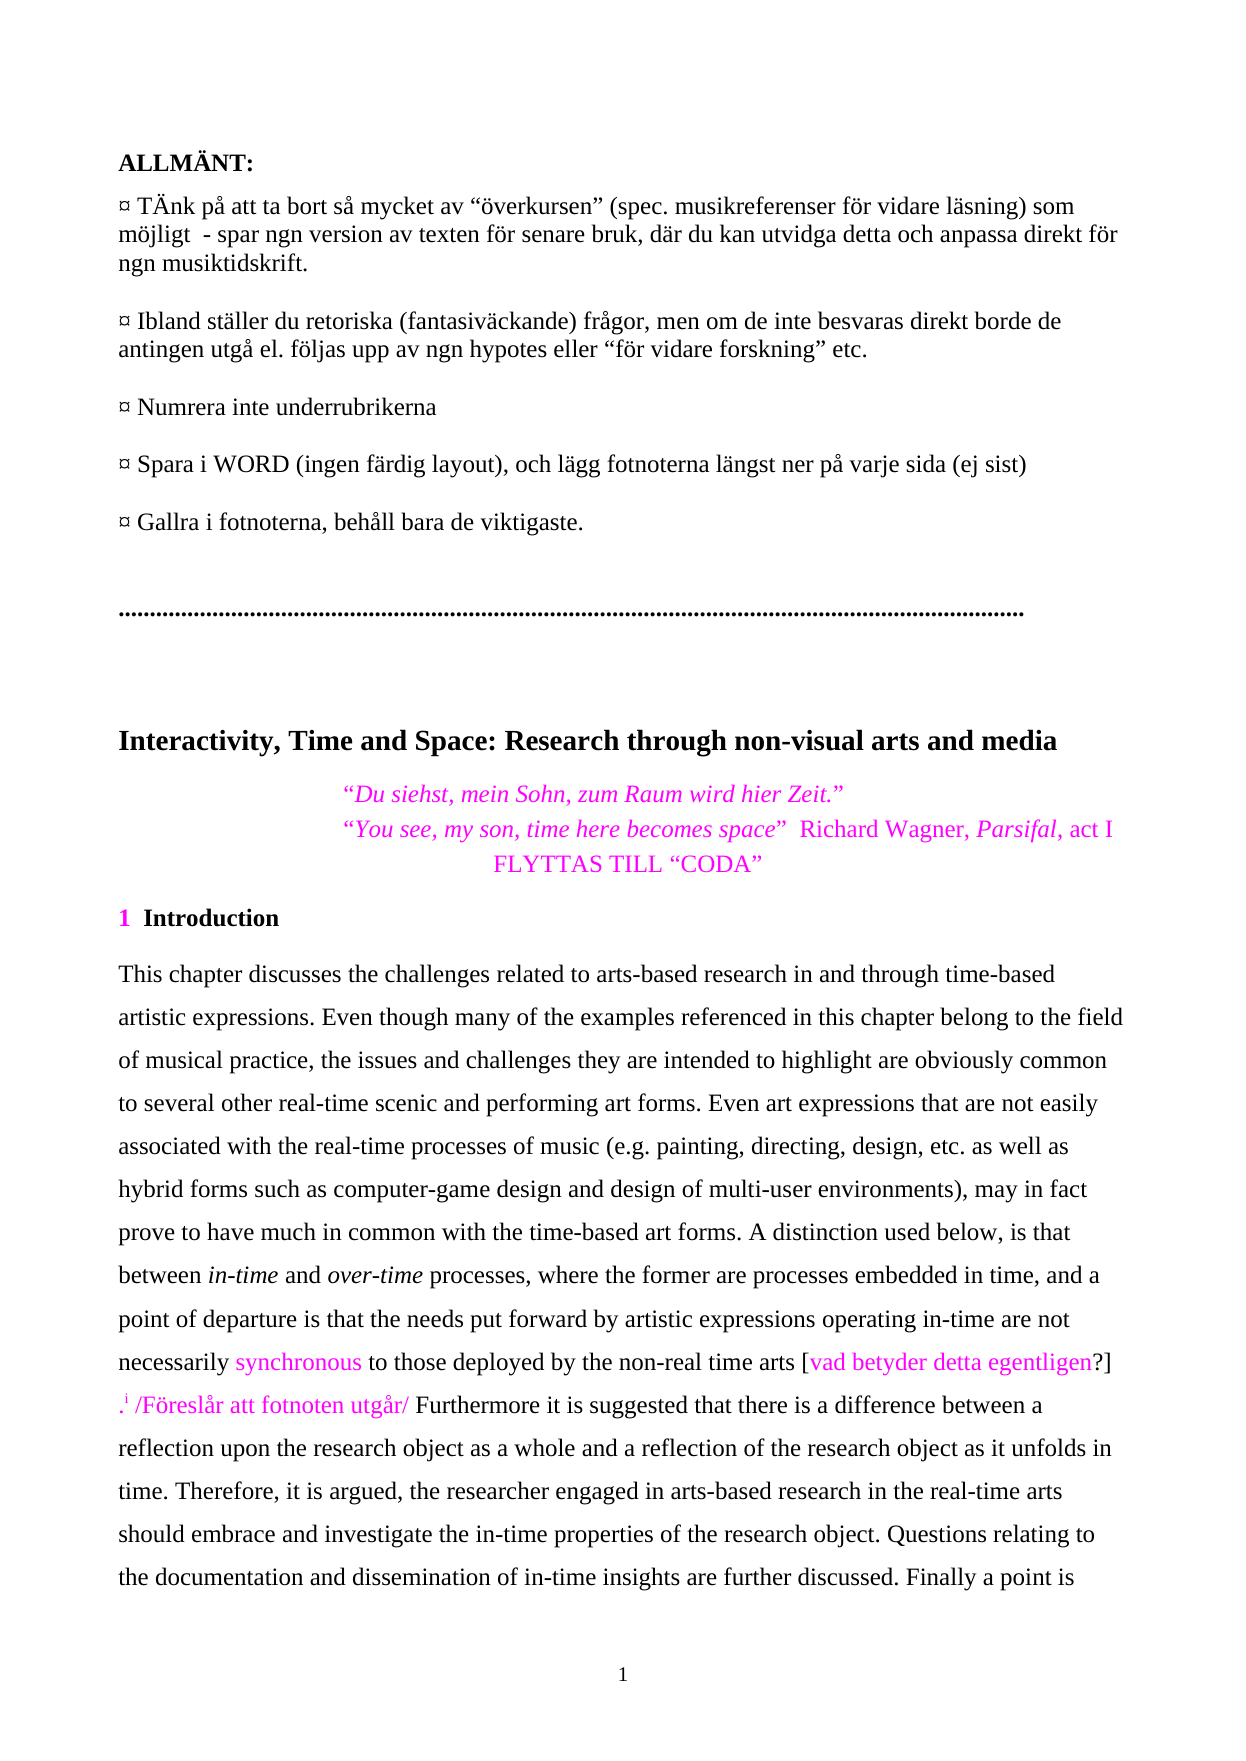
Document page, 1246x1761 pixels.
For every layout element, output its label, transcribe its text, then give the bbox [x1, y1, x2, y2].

text ¤ TÄnk på att ta bort så mycket av “överkursen” (spec. musikreferenser för vidare läsning) som möjligt - spar ngn version av texten för senare bruk, där du kan utvidga detta och anpassa direkt för ngn musiktidskrift. [118, 191, 1128, 277]
text FLYTTAS TILL “CODA” [268, 849, 1128, 878]
text ................................................................................................................................................. [118, 593, 1128, 622]
text “You see, my son, time here becomes space” Richard Wagner, Parsifal, act I [268, 814, 1128, 843]
text ¤ Gallra i fotnoterna, behåll bara de viktigaste. [118, 507, 1128, 536]
text “Du siehst, mein Sohn, zum Raum wird hier Zeit.” [268, 779, 1128, 808]
text ¤ Spara i WORD (ingen färdig layout), och lägg fotnoterna längst ner på varje sida (ej sist) [118, 449, 1128, 478]
text ALLMÄNT: [118, 148, 1128, 176]
text ¤ Numrera inte underrubrikerna [118, 392, 1128, 449]
text Interactivity, Time and Space: Research through non-visual arts and media [118, 723, 1128, 756]
text ¤ Ibland ställer du retoriska (fantasiväckande) frågor, men om de inte besvaras direkt borde de antingen utgå el. följas upp av ngn hypotes eller “för vidare forskning” etc. [118, 306, 1128, 363]
text This chapter discusses the challenges related to arts-based research in and through time-based artistic expressions. Even though many of the examples referenced in this chapter belong to the field of musical practice, the issues and challenges they are intended to highlight are obviously common to several other real-time scenic and performing art forms. Even art expressions that are not easily associated with the real-time processes of music (e.g. painting, directing, design, etc. as well as hybrid forms such as computer-game design and design of multi-user environments), may in fact prove to have much in common with the time-based art forms. A distinction used below, is that between in-time and over-time processes, where the former are processes embedded in time, and a point of departure is that the needs put forward by artistic expressions operating in-time are not necessarily synchronous to those deployed by the non-real time arts [vad betyder detta egentligen?] . /Föreslår att fotnoten utgår/ Furthermore it is suggested that there is a difference between a reflection upon the research object as a whole and a reflection of the research object as it unfolds in time. Therefore, it is argued, the researcher engaged in arts-based research in the real-time arts should embrace and investigate the in-time properties of the research object. Questions relating to the documentation and dissemination of in-time insights are further discussed. Finally a point is [118, 959, 1128, 1591]
subtitle 1 Introduction [118, 903, 1128, 932]
